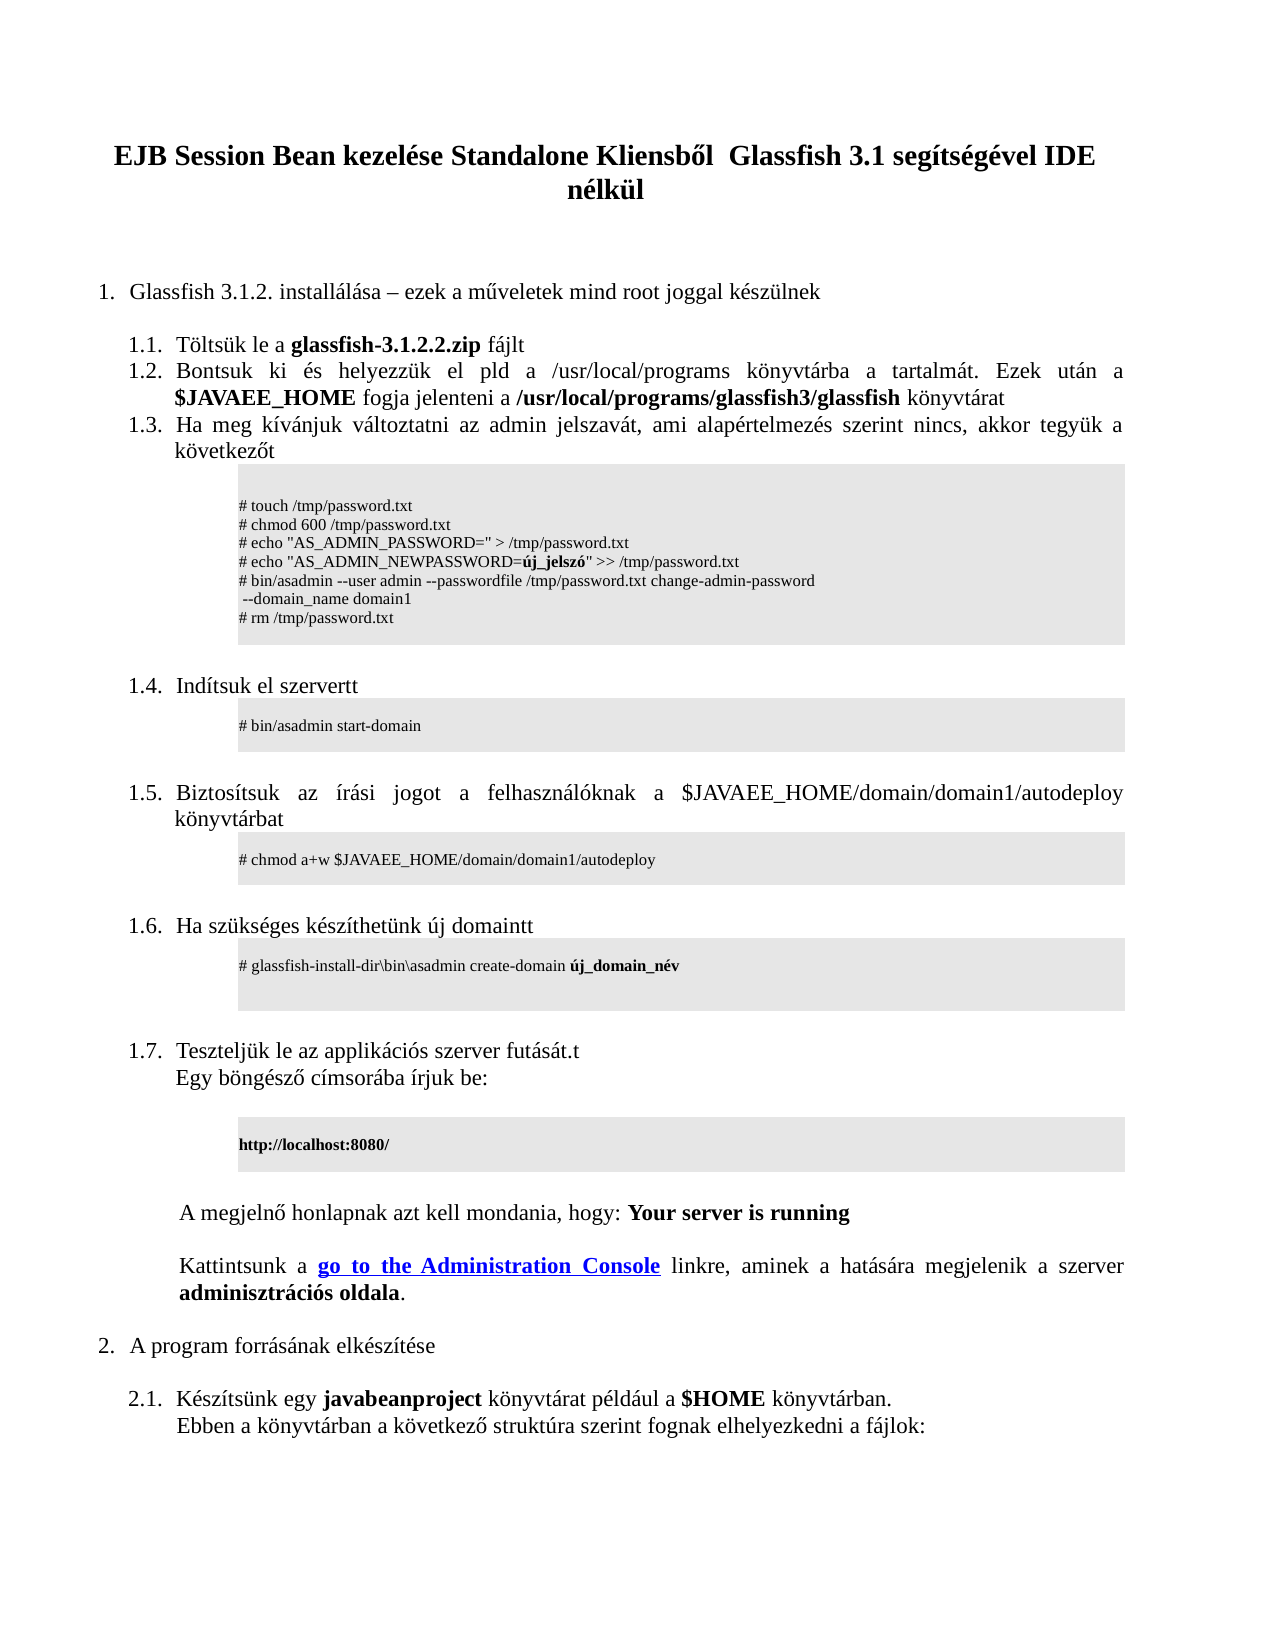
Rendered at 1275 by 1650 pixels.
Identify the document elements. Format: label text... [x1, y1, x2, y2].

text Egy böngésző címsorába írjuk be: [175, 1064, 1125, 1090]
list Töltsük le a glassfish-3.1.2.2.zip fájlt [122, 331, 1125, 357]
text # echo "AS_ADMIN_PASSWORD=" > /tmp/password.txt [238, 534, 1125, 552]
list Glassfish 3.1.2. installálása – ezek a műveletek mind root joggal készülnek [92, 278, 1125, 304]
list Bontsuk ki és helyezzük el pld a /usr/local/programs könyvtárba a tartalmát. Ezek után a $JAVAEE_HOME fogja jelenteni a /usr/local/programs/glassfish3/glassfish könyvtárat [122, 357, 1125, 411]
text # glassfish-install-dir\bin\asadmin create-domain új_domain_név [238, 957, 1125, 975]
list Biztosítsuk az írási jogot a felhasználóknak a $JAVAEE_HOME/domain/domain1/autodeploy könyvtárbat [122, 778, 1125, 832]
text EJB Session Bean kezelése Standalone Kliensből Glassfish 3.1 segítségével IDE nélkül [86, 138, 1125, 206]
text # bin/asadmin --user admin --passwordfile /tmp/password.txt change-admin-password [238, 571, 1125, 589]
list Ha szükséges készíthetünk új domaintt [122, 912, 1125, 938]
text # rm /tmp/password.txt [238, 608, 1125, 627]
text # touch /tmp/password.txt [238, 497, 1125, 515]
text Kattintsunk a go to the Administration Console linkre, aminek a hatására megjelenik a szerver adminisztrációs oldala. [179, 1252, 1125, 1305]
text --domain_name domain1 [238, 589, 1125, 608]
text http://localhost:8080/ [238, 1135, 1125, 1154]
text # chmod 600 /tmp/password.txt [238, 515, 1125, 534]
list Ha meg kívánjuk változtatni az admin jelszavát, ami alapértelmezés szerint nincs, akkor tegyük a következőt [122, 411, 1125, 464]
text # bin/asadmin start-domain [238, 717, 1125, 735]
text A megjelnő honlapnak azt kell mondania, hogy: Your server is running [179, 1199, 1125, 1226]
list A program forrásának elkészítése [92, 1332, 1125, 1358]
text # echo "AS_ADMIN_NEWPASSWORD=új_jelszó" >> /tmp/password.txt [238, 552, 1125, 571]
text # chmod a+w $JAVAEE_HOME/domain/domain1/autodeploy [238, 850, 1125, 869]
list Teszteljük le az applikációs szerver futását.t [122, 1037, 1125, 1064]
list Indítsuk el szervertt [122, 672, 1125, 698]
text Ebben a könyvtárban a következő struktúra szerint fognak elhelyezkedni a fájlok: [176, 1411, 1125, 1438]
list Készítsünk egy javabeanproject könyvtárat például a $HOME könyvtárban. [122, 1385, 1125, 1411]
